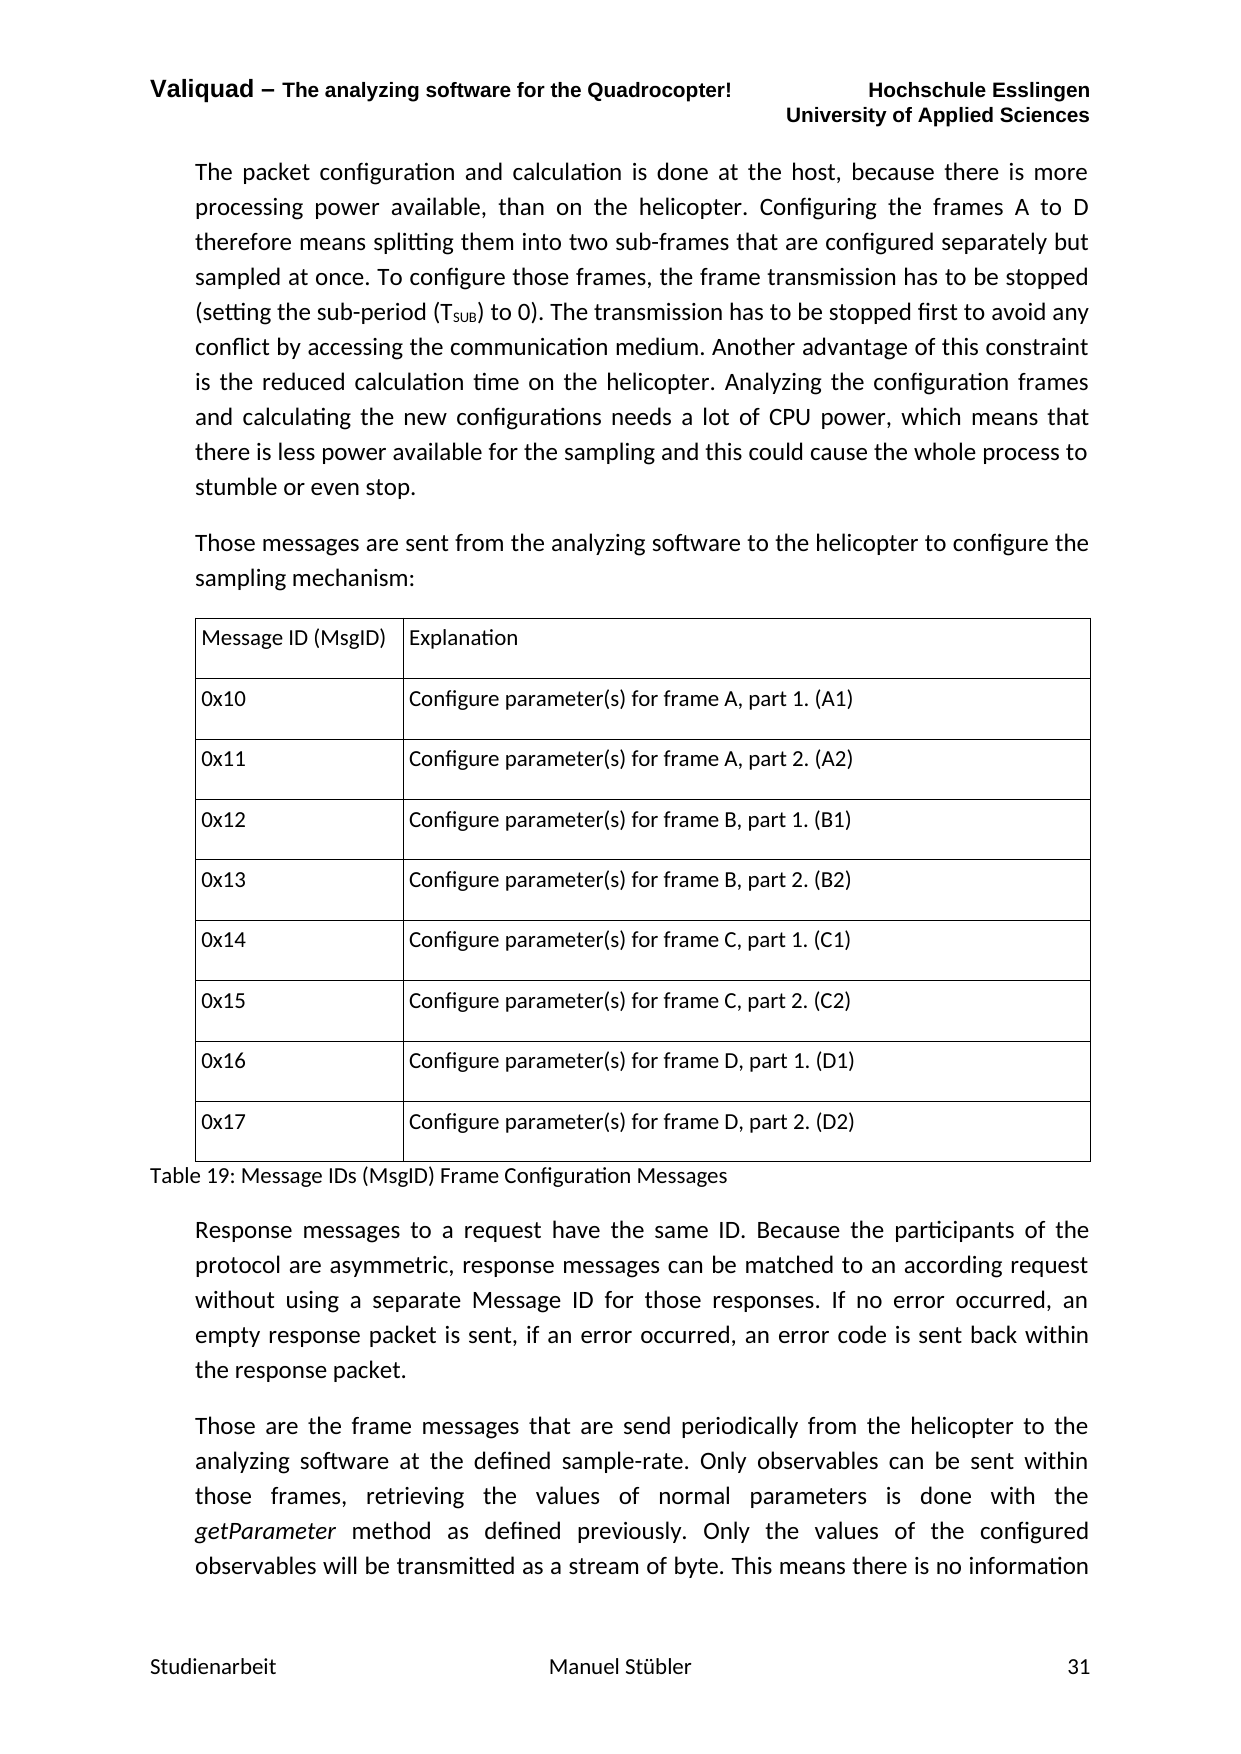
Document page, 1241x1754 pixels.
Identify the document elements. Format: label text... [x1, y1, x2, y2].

table_cell 0x10 [196, 679, 403, 738]
table_cell 0x16 [196, 1042, 403, 1101]
text Response messages to a request have the same ID. Because the participants of the protocol are asymmetric, response messages can be matched to an according request without using a separate Message ID for those responses. If no error occurred, an empty response packet is sent, if an error occurred, an error code is sent back within the response packet. [195, 1214, 1090, 1385]
table_cell 0x12 [196, 800, 403, 859]
table_cell Configure parameter(s) for frame C, part 2. (C2) [404, 981, 1090, 1041]
table_cell 0x11 [196, 740, 403, 799]
table_cell 0x15 [196, 981, 403, 1041]
table_header Message ID (MsgID) [196, 619, 403, 678]
table_cell Configure parameter(s) for frame D, part 2. (D2) [404, 1102, 1090, 1161]
table_cell 0x13 [196, 860, 403, 920]
table_cell 0x14 [196, 921, 403, 980]
text Those messages are sent from the analyzing software to the helicopter to configure the sampling mechanism: [195, 527, 1090, 592]
table_cell Configure parameter(s) for frame C, part 1. (C1) [404, 921, 1090, 980]
text Table 19: Message IDs (MsgID) Frame Configuration Messages [150, 1161, 1090, 1189]
text The packet configuration and calculation is done at the host, because there is more processing power available, than on the helicopter. Configuring the frames A to D therefore means splitting them into two sub-frames that are configured separately but sampled at once. To configure those frames, the frame transmission has to be stopped (setting the sub-period (TSUB) to 0). The transmission has to be stopped first to avoid any conflict by accessing the communication medium. Another advantage of this constraint is the reduced calculation time on the helicopter. Analyzing the configuration frames and calculating the new configurations needs a lot of CPU power, which means that there is less power available for the sampling and this could cause the whole process to stumble or even stop. [195, 156, 1090, 501]
table_header Explanation [404, 619, 1090, 678]
text Those are the frame messages that are send periodically from the helicopter to the analyzing software at the defined sample-rate. Only observables can be sent within those frames, retrieving the values of normal parameters is done with the getParameter method as defined previously. Only the values of the configured observables will be transmitted as a stream of byte. This means there is no information [195, 1410, 1090, 1581]
table_cell Configure parameter(s) for frame B, part 1. (B1) [404, 800, 1090, 859]
table_cell 0x17 [196, 1102, 403, 1161]
table_cell Configure parameter(s) for frame A, part 2. (A2) [404, 740, 1090, 799]
table_cell Configure parameter(s) for frame D, part 1. (D1) [404, 1042, 1090, 1101]
table_cell Configure parameter(s) for frame A, part 1. (A1) [404, 679, 1090, 738]
table_cell Configure parameter(s) for frame B, part 2. (B2) [404, 860, 1090, 920]
